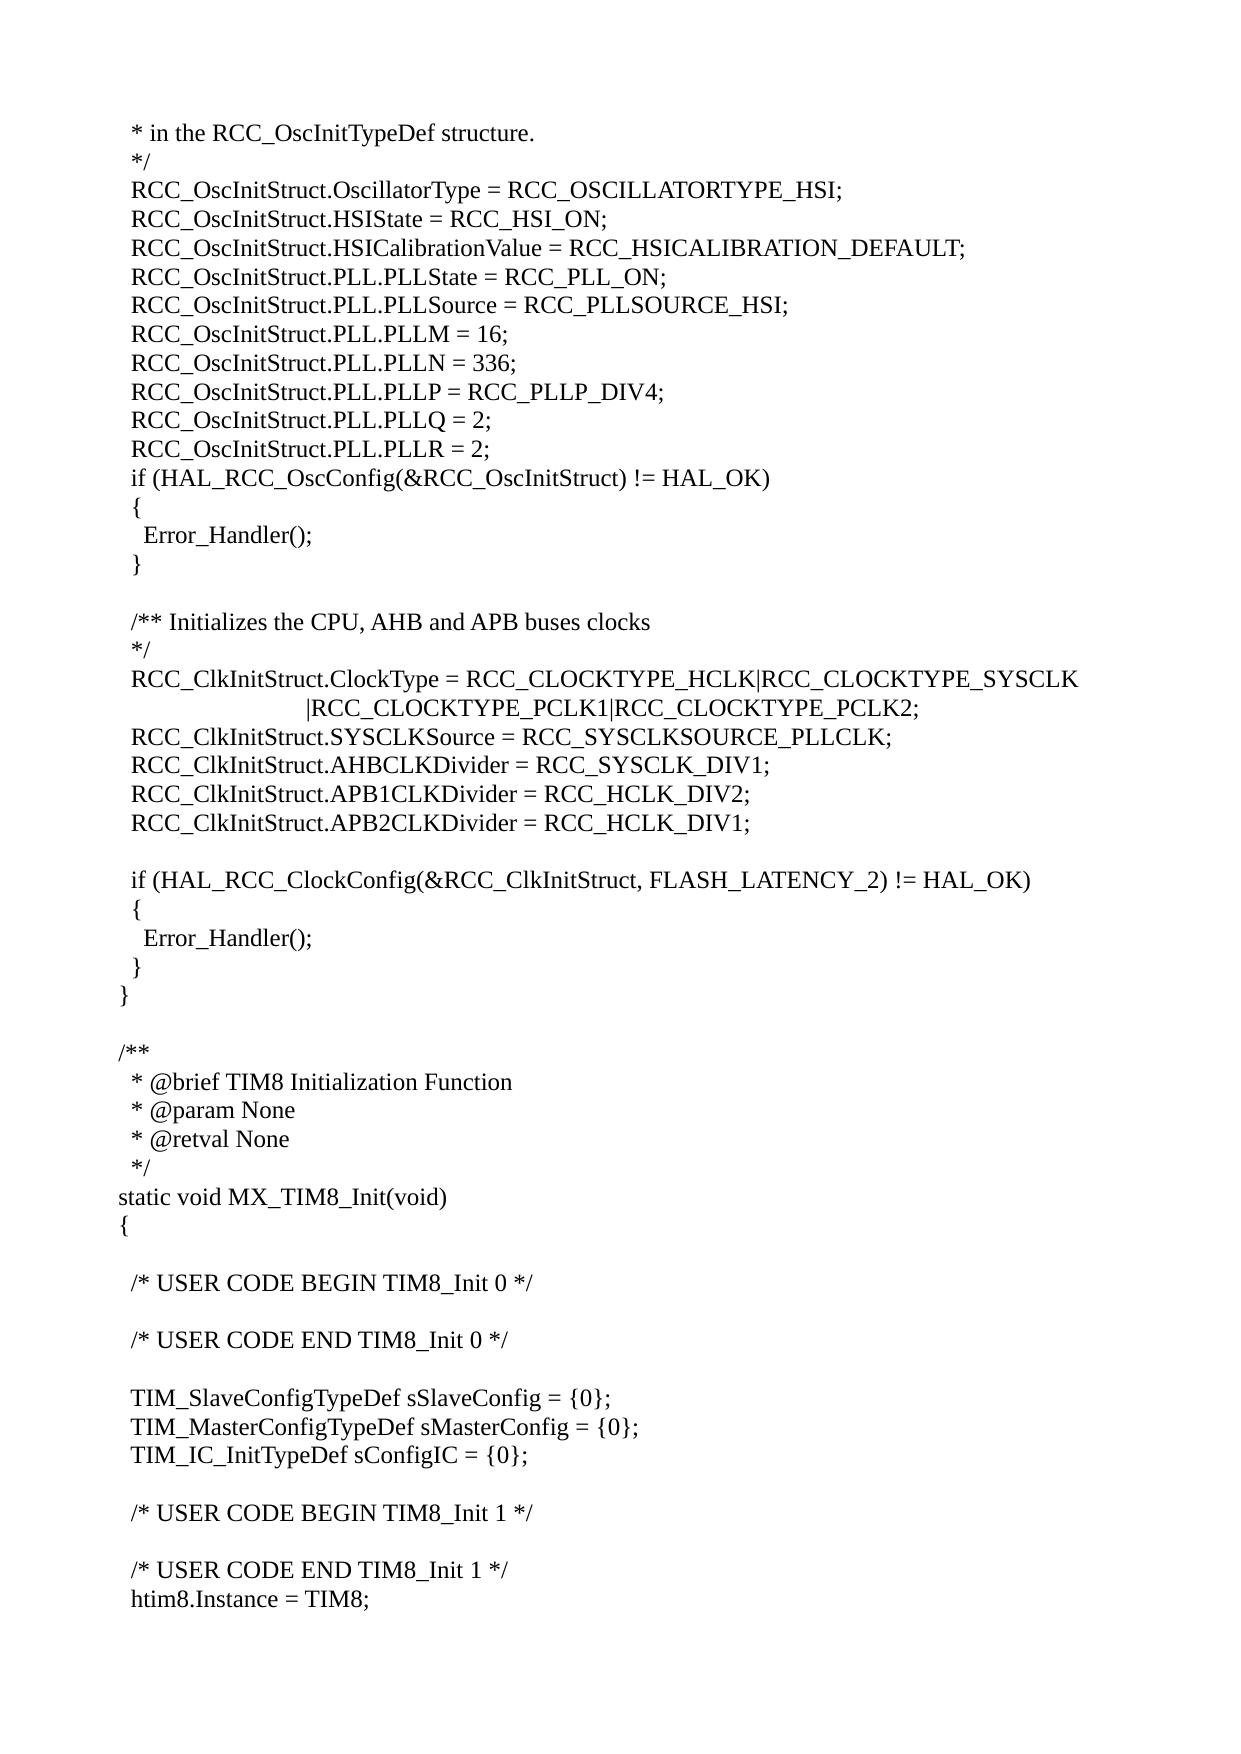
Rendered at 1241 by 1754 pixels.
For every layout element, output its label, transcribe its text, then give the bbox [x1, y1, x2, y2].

text } [118, 549, 1122, 578]
text */ [118, 636, 1122, 664]
text if (HAL_RCC_OscConfig(&RCC_OscInitStruct) != HAL_OK) [118, 463, 1122, 492]
text RCC_OscInitStruct.OscillatorType = RCC_OSCILLATORTYPE_HSI; [118, 176, 1122, 204]
text RCC_ClkInitStruct.SYSCLKSource = RCC_SYSCLKSOURCE_PLLCLK; [118, 722, 1122, 751]
text RCC_OscInitStruct.HSICalibrationValue = RCC_HSICALIBRATION_DEFAULT; [118, 233, 1122, 262]
text RCC_OscInitStruct.PLL.PLLSource = RCC_PLLSOURCE_HSI; [118, 291, 1122, 319]
text static void MX_TIM8_Init(void) [118, 1182, 1122, 1211]
text RCC_OscInitStruct.PLL.PLLState = RCC_PLL_ON; [118, 262, 1122, 291]
text */ [118, 147, 1122, 176]
text /* USER CODE END TIM8_Init 0 */ [118, 1326, 1122, 1354]
text /* USER CODE BEGIN TIM8_Init 1 */ [118, 1498, 1122, 1527]
text } [118, 952, 1122, 981]
text RCC_OscInitStruct.PLL.PLLR = 2; [118, 434, 1122, 463]
text Error_Handler(); [118, 923, 1122, 952]
text { [118, 894, 1122, 923]
text if (HAL_RCC_ClockConfig(&RCC_ClkInitStruct, FLASH_LATENCY_2) != HAL_OK) [118, 866, 1122, 894]
text /** Initializes the CPU, AHB and APB buses clocks [118, 607, 1122, 636]
text RCC_OscInitStruct.HSIState = RCC_HSI_ON; [118, 204, 1122, 233]
text |RCC_CLOCKTYPE_PCLK1|RCC_CLOCKTYPE_PCLK2; [118, 693, 1122, 722]
text } [118, 981, 1122, 1009]
text RCC_ClkInitStruct.ClockType = RCC_CLOCKTYPE_HCLK|RCC_CLOCKTYPE_SYSCLK [118, 664, 1122, 693]
text RCC_ClkInitStruct.AHBCLKDivider = RCC_SYSCLK_DIV1; [118, 751, 1122, 779]
text */ [118, 1153, 1122, 1182]
text RCC_ClkInitStruct.APB2CLKDivider = RCC_HCLK_DIV1; [118, 808, 1122, 837]
text * @retval None [118, 1124, 1122, 1153]
text RCC_OscInitStruct.PLL.PLLM = 16; [118, 319, 1122, 348]
text RCC_OscInitStruct.PLL.PLLP = RCC_PLLP_DIV4; [118, 377, 1122, 406]
text * @brief TIM8 Initialization Function [118, 1067, 1122, 1096]
text RCC_ClkInitStruct.APB1CLKDivider = RCC_HCLK_DIV2; [118, 779, 1122, 808]
text RCC_OscInitStruct.PLL.PLLQ = 2; [118, 406, 1122, 434]
text * @param None [118, 1096, 1122, 1124]
text /* USER CODE BEGIN TIM8_Init 0 */ [118, 1268, 1122, 1297]
text /* USER CODE END TIM8_Init 1 */ [118, 1556, 1122, 1584]
text Error_Handler(); [118, 521, 1122, 549]
text * in the RCC_OscInitTypeDef structure. [118, 118, 1122, 147]
text RCC_OscInitStruct.PLL.PLLN = 336; [118, 348, 1122, 377]
text TIM_MasterConfigTypeDef sMasterConfig = {0}; [118, 1412, 1122, 1441]
text /** [118, 1038, 1122, 1067]
text TIM_IC_InitTypeDef sConfigIC = {0}; [118, 1441, 1122, 1469]
text { [118, 1211, 1122, 1239]
text htim8.Instance = TIM8; [118, 1584, 1122, 1613]
text TIM_SlaveConfigTypeDef sSlaveConfig = {0}; [118, 1383, 1122, 1412]
text { [118, 492, 1122, 521]
